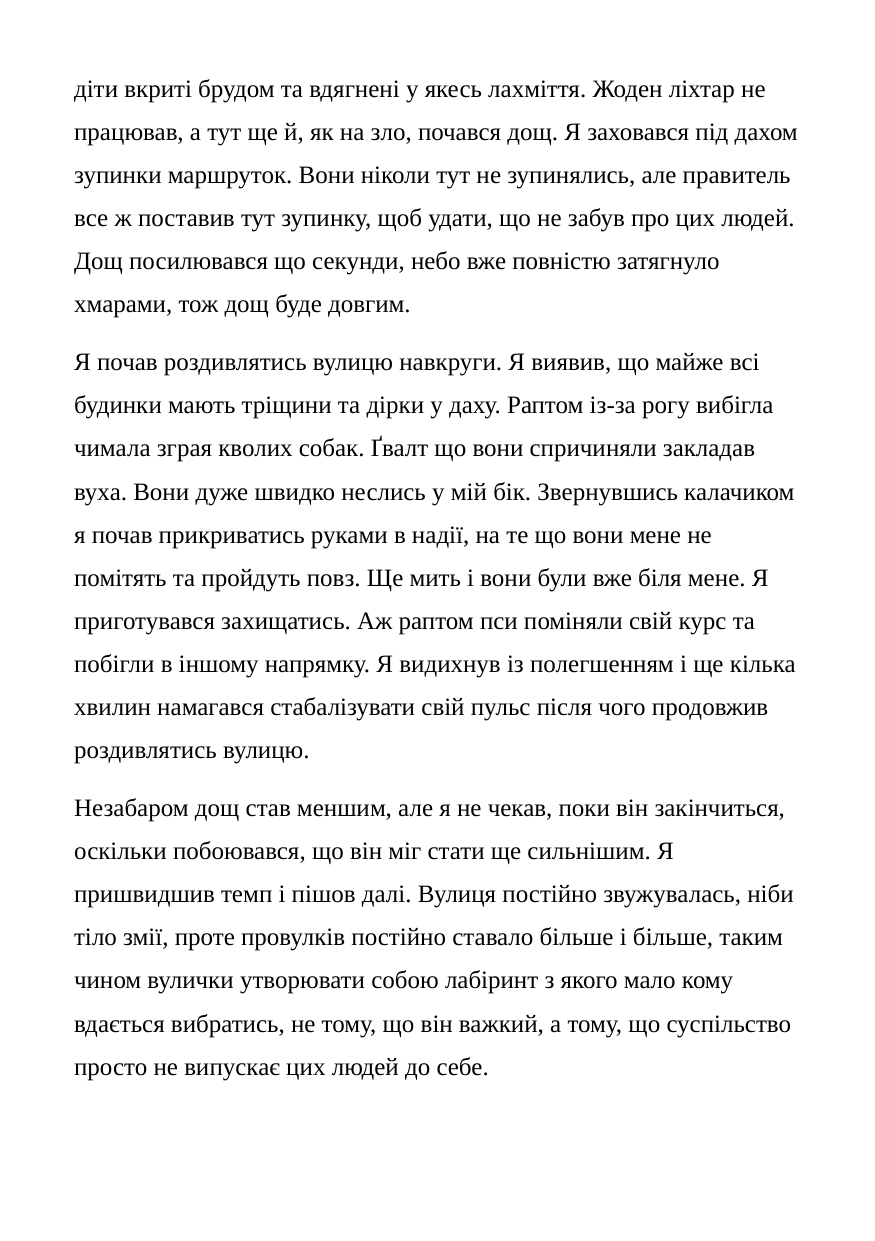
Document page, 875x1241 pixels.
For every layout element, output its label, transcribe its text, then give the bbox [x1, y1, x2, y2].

text Я почав роздивлятись вулицю навкруги. Я виявив, що майже всі будинки мають тріщини та дірки у даху. Раптом із-за рогу вибігла чимала зграя кволих собак. Ґвалт що вони спричиняли закладав вуха. Вони дуже швидко неслись у мій бік. Звернувшись калачиком я почав прикриватись руками в надії, на те що вони мене не помітять та пройдуть повз. Ще мить і вони були вже біля мене. Я приготувався захищатись. Аж раптом пси поміняли свій курс та побігли в іншому напрямку. Я видихнув із полегшенням і ще кілька хвилин намагався стабалізувати свій пульс після чого продовжив роздивлятись вулицю. [74, 347, 800, 764]
text діти вкриті брудом та вдягнені у якесь лахміття. Жоден ліхтар не працював, а тут ще й, як на зло, почався дощ. Я заховався під дахом зупинки маршруток. Вони ніколи тут не зупинялись, але правитель все ж поставив тут зупинку, щоб удати, що не забув про цих людей. Дощ посилювався що секунди, небо вже повністю затягнуло хмарами, тож дощ буде довгим. [74, 74, 800, 318]
text Незабаром дощ став меншим, але я не чекав, поки він закінчиться, оскільки побоювався, що він міг стати ще сильнішим. Я пришвидшив темп і пішов далі. Вулиця постійно звужувалась, ніби тіло змії, проте провулків постійно ставало більше і більше, таким чином вулички утворювати собою лабіринт з якого мало кому вдається вибратись, не тому, що він важкий, а тому, що суспільство просто не випускає цих людей до себе. [74, 793, 800, 1081]
